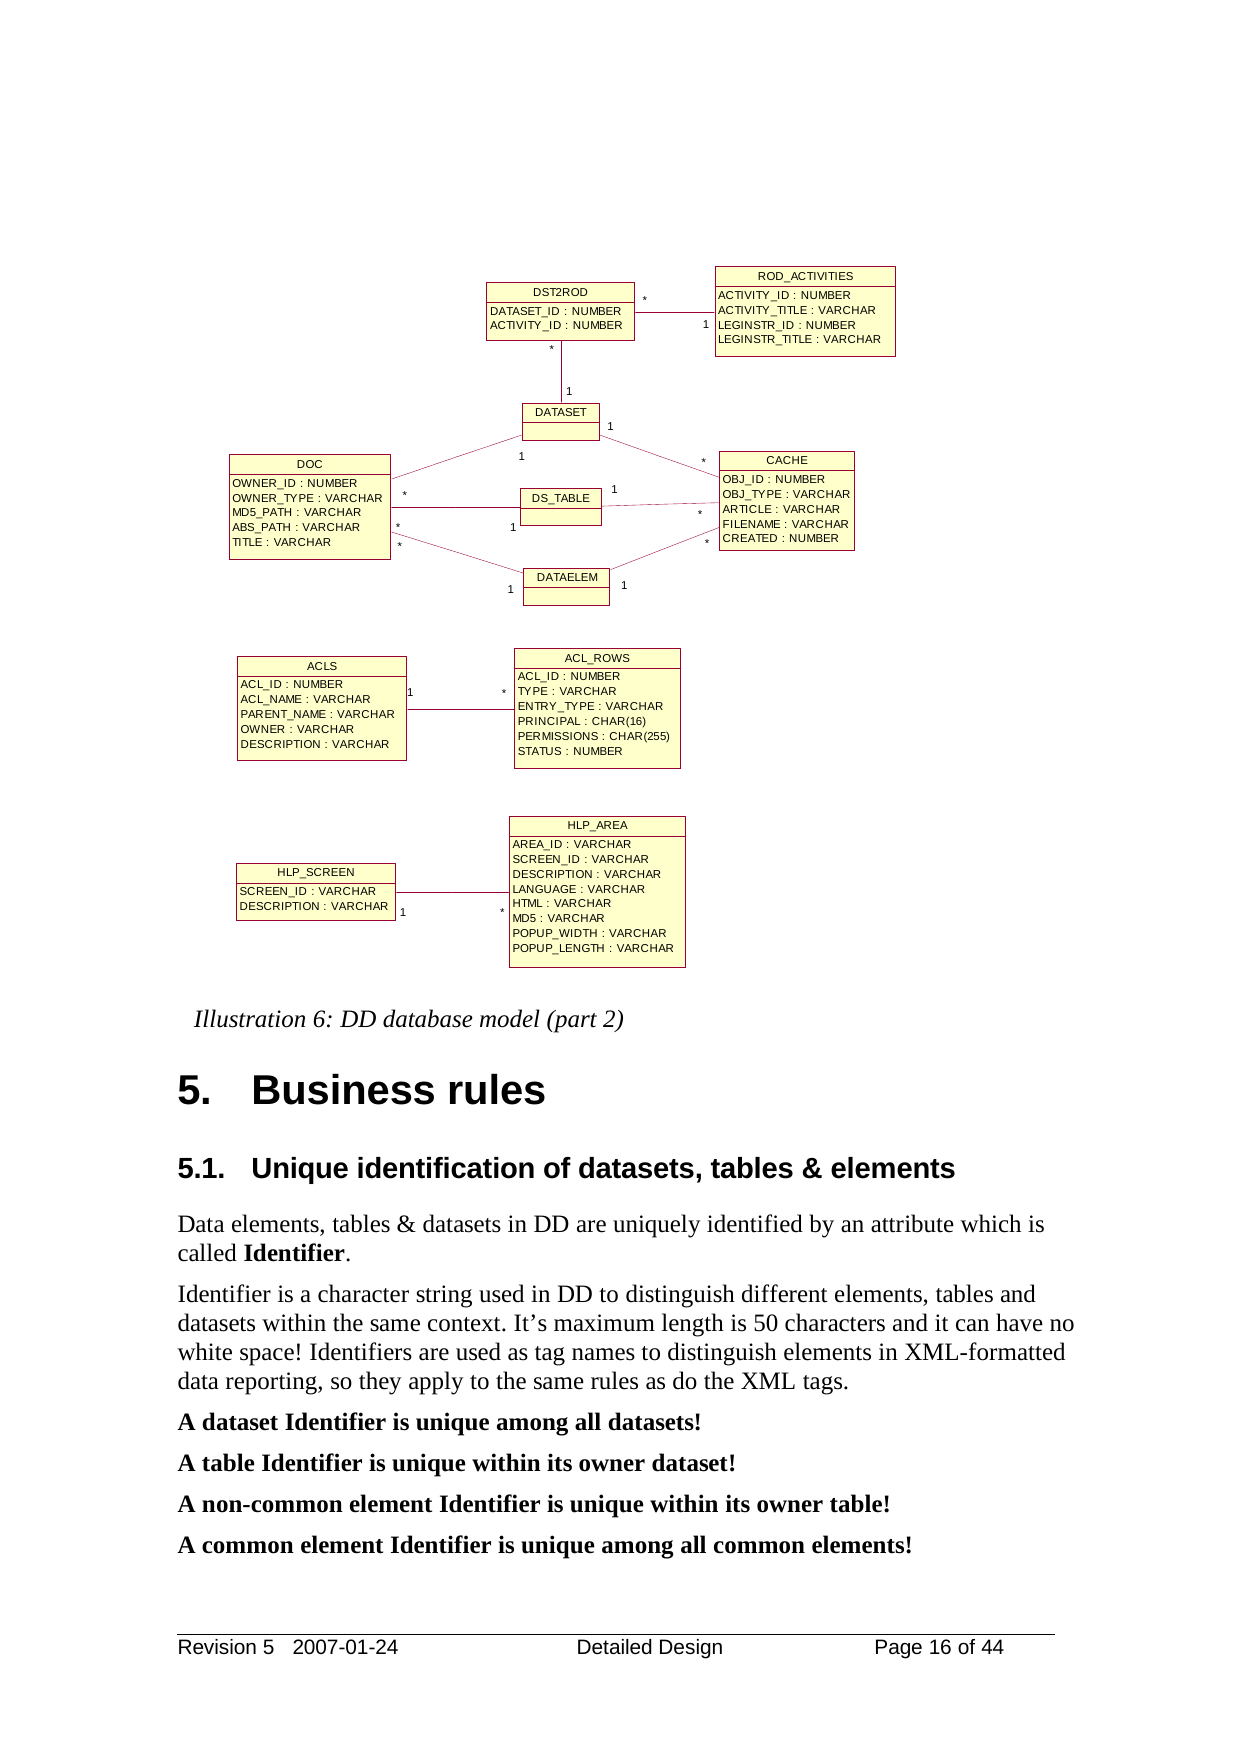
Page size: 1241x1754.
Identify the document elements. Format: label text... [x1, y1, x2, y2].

subtitle Business rules [177, 1065, 1092, 1113]
text A common element Identifier is unique among all common elements! [177, 1529, 1092, 1559]
text Identifier is a character string used in DD to distinguish different elements, tables and datasets within the same context. It’s maximum length is 50 characters and it can have no white space! Identifiers are used as tag names to distinguish elements in XML-formatted data reporting, so they apply to the same rules as do the XML tags. [177, 1279, 1092, 1395]
text A non-common element Identifier is unique within its owner table! [177, 1489, 1092, 1518]
subtitle Unique identification of datasets, tables & elements [177, 1151, 1092, 1184]
text Data elements, tables & datasets in DD are uniquely identified by an attribute which is called Identifier. [177, 1209, 1092, 1267]
text Illustration 6: DD database model (part 2) [194, 232, 961, 1032]
text A dataset Identifier is unique among all datasets! [177, 1407, 1092, 1436]
text A table Identifier is unique within its owner dataset! [177, 1448, 1092, 1477]
